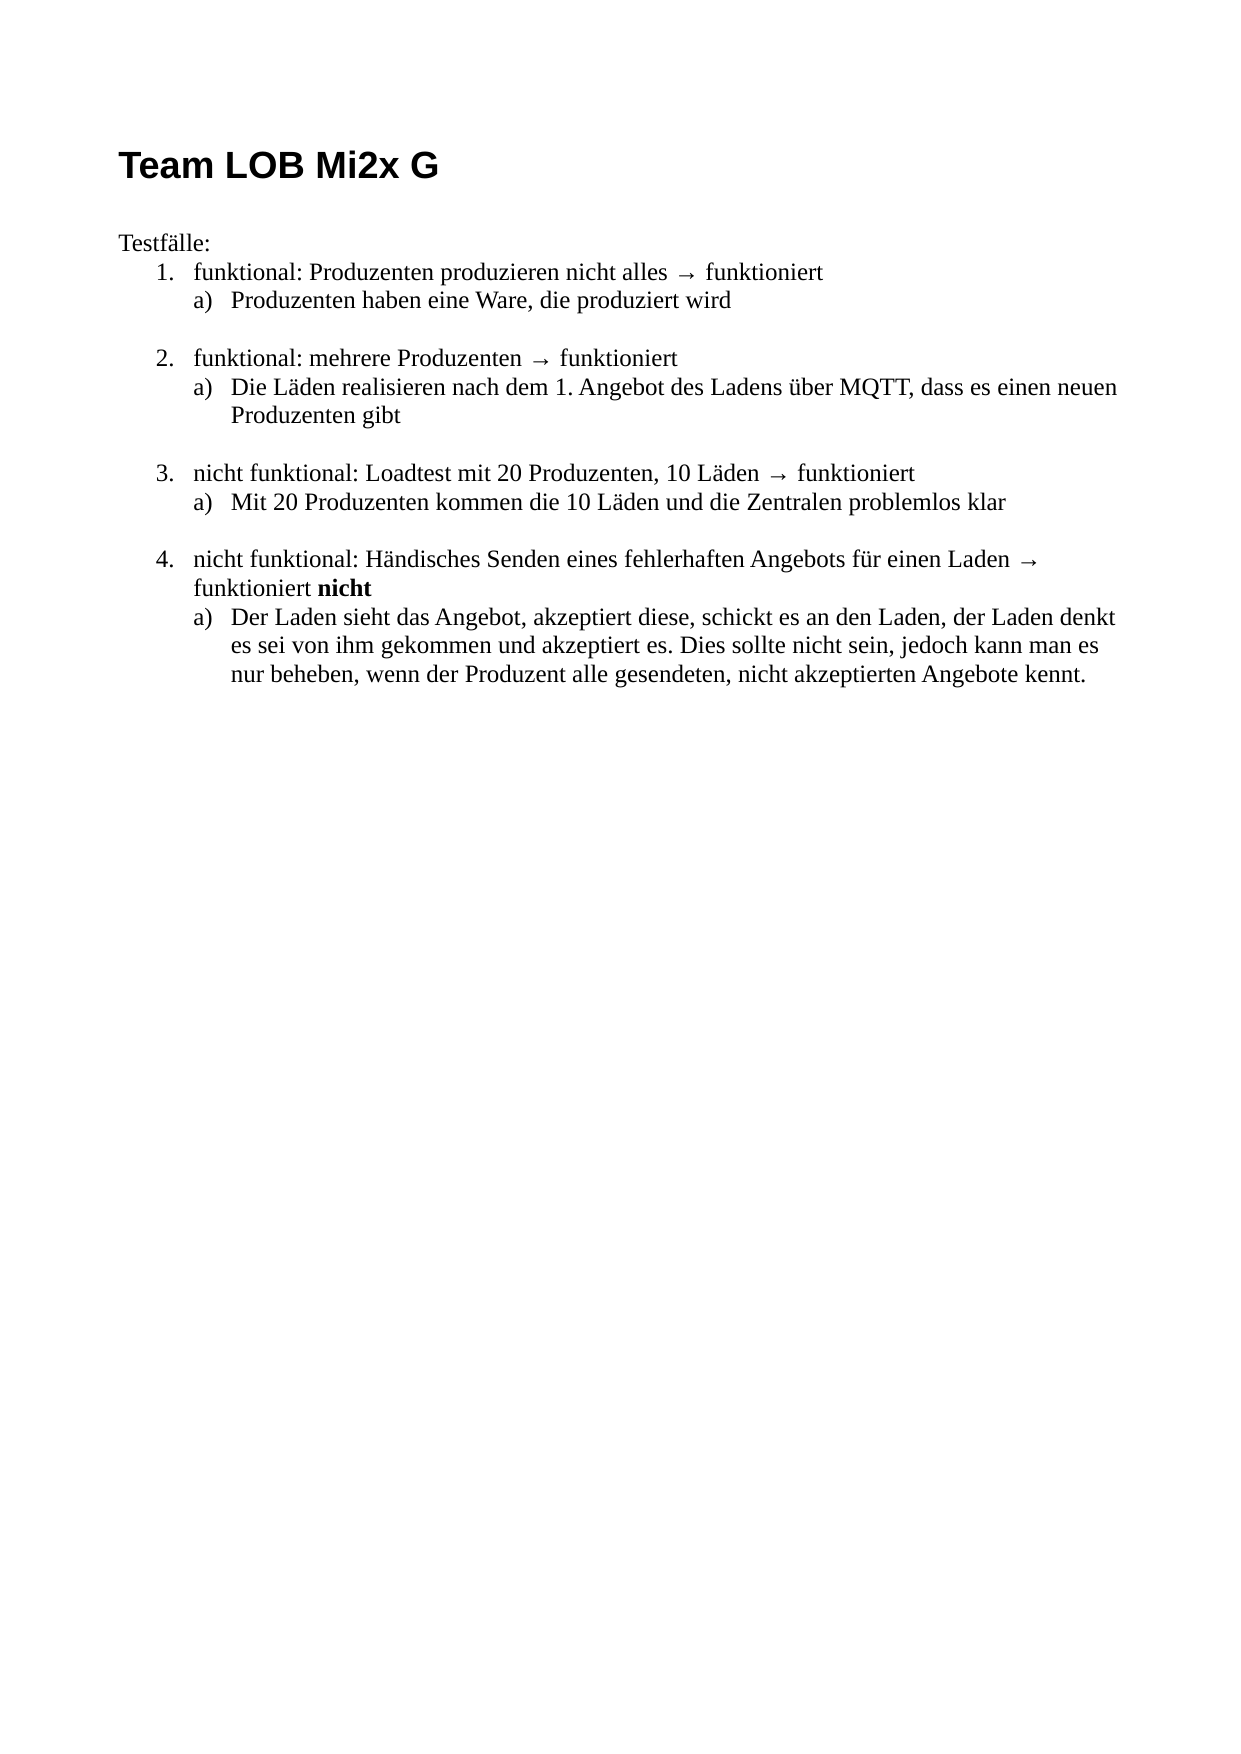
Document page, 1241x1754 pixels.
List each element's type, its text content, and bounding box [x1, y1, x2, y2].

subtitle Team LOB Mi2x G [118, 143, 1122, 187]
list Mit 20 Produzenten kommen die 10 Läden und die Zentralen problemlos klar [193, 487, 1122, 516]
list Die Läden realisieren nach dem 1. Angebot des Ladens über MQTT, dass es einen neuen Produzenten gibt [193, 372, 1122, 429]
list nicht funktional: Händisches Senden eines fehlerhaften Angebots für einen Laden → funktioniert nicht [156, 544, 1122, 602]
list Produzenten haben eine Ware, die produziert wird [193, 286, 1122, 314]
list nicht funktional: Loadtest mit 20 Produzenten, 10 Läden → funktioniert [156, 458, 1122, 487]
list funktional: mehrere Produzenten → funktioniert [156, 343, 1122, 372]
list funktional: Produzenten produzieren nicht alles → funktioniert [156, 257, 1122, 286]
list Der Laden sieht das Angebot, akzeptiert diese, schickt es an den Laden, der Laden denkt es sei von ihm gekommen und akzeptiert es. Dies sollte nicht sein, jedoch kann man es nur beheben, wenn der Produzent alle gesendeten, nicht akzeptierten Angebote kennt. [193, 602, 1122, 688]
text Testfälle: [118, 228, 1122, 257]
